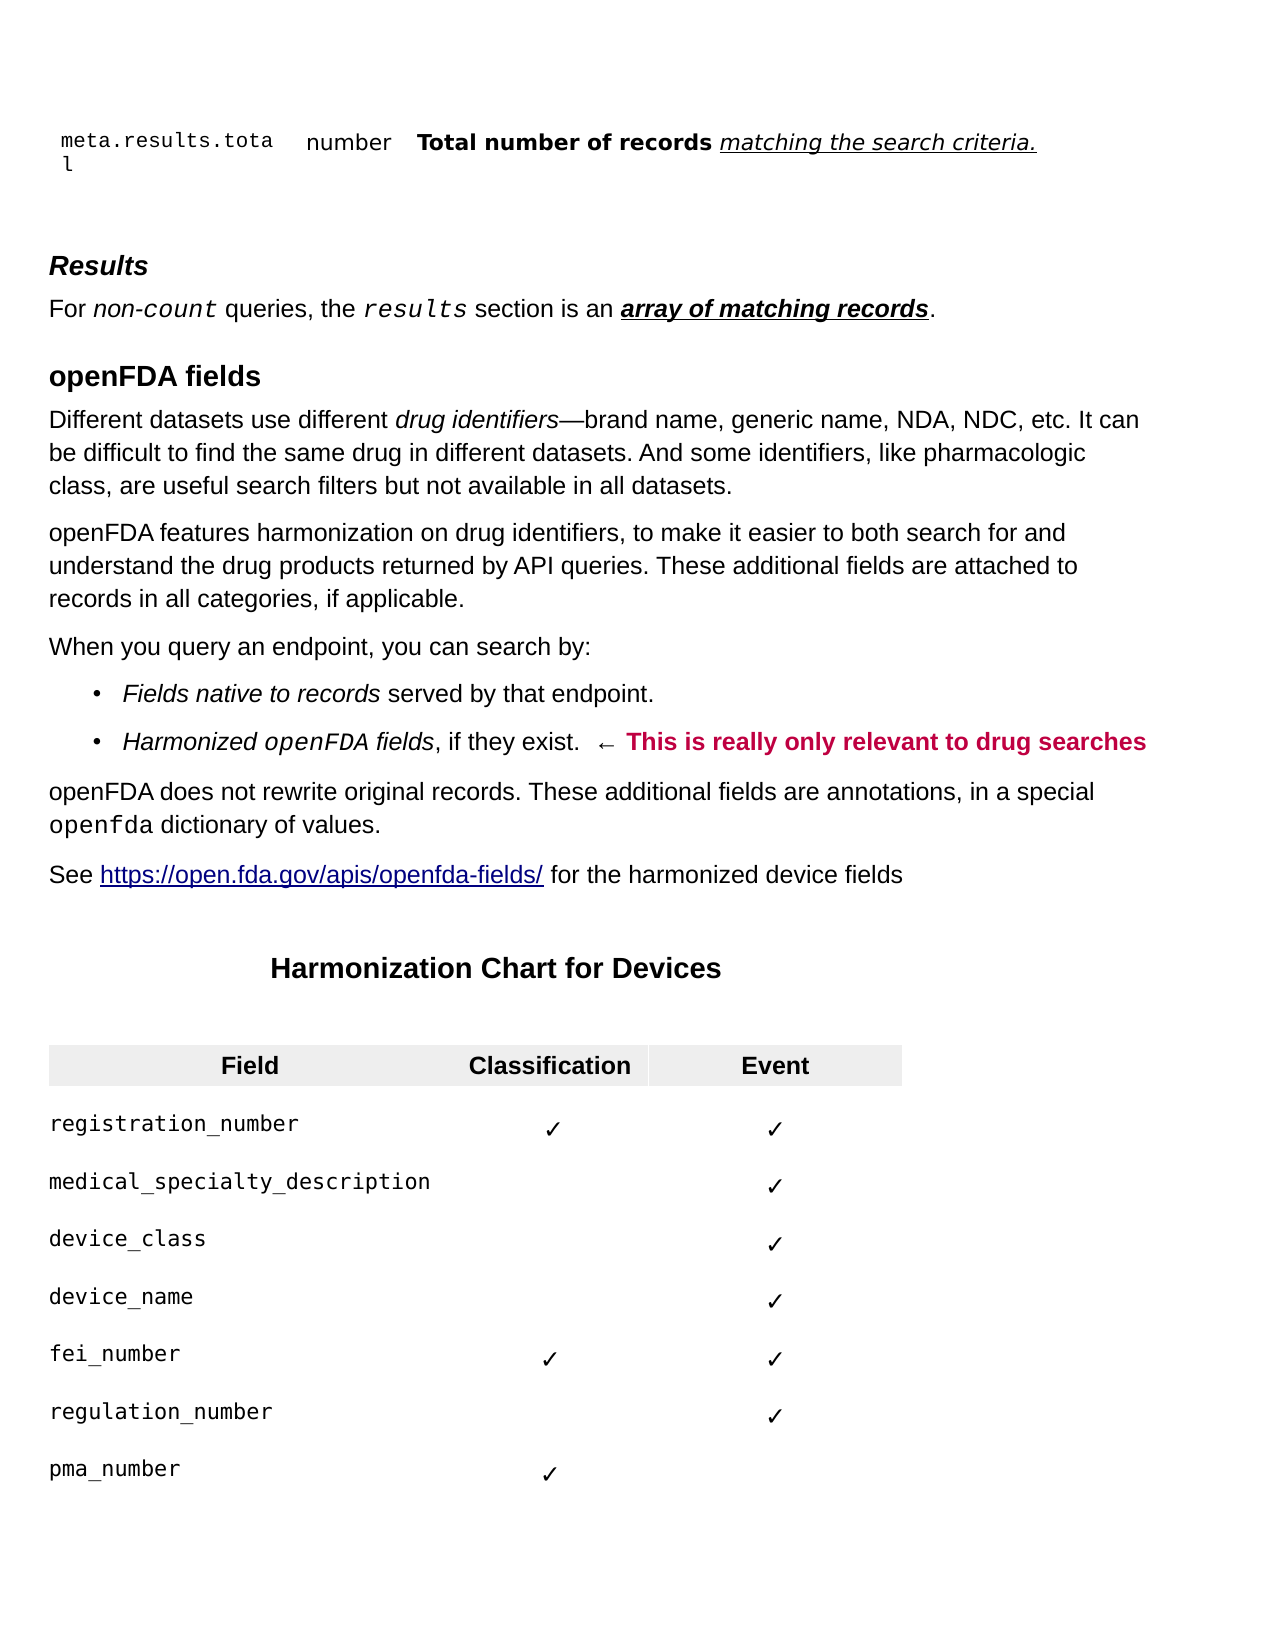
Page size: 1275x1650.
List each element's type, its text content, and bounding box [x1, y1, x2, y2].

table_cell ✓ [649, 1258, 902, 1316]
table_header Classification [451, 1045, 648, 1086]
table_cell ✓ [649, 1143, 902, 1201]
table_cell ✓ [649, 1086, 902, 1143]
table_cell ✓ [649, 1201, 902, 1258]
table_cell [649, 1431, 902, 1488]
table_cell ✓ [451, 1431, 648, 1488]
table_cell [649, 1488, 902, 1517]
subtitle Results [48, 249, 1157, 281]
text openFDA features harmonization on drug identifiers, to make it easier to both search for and understand the drug products returned by API queries. These additional fields are attached to records in all categories, if applicable. [48, 518, 1157, 613]
text When you query an endpoint, you can search by: [48, 632, 1157, 661]
text openFDA does not rewrite original records. These additional fields are annotations, in a special openfda dictionary of values. [48, 777, 1157, 841]
table_cell ✓ [649, 1316, 902, 1373]
table_cell fei_number [49, 1316, 451, 1373]
subtitle Harmonization Chart for Devices [48, 951, 1157, 985]
table_cell ✓ [649, 1373, 902, 1431]
table_cell meta.results.total [49, 118, 292, 189]
list Harmonized openFDA fields, if they exist. ← This is really only relevant to drug searches [93, 727, 1157, 758]
table_cell [451, 1143, 648, 1201]
table_cell regulation_number [49, 1373, 451, 1431]
table_cell device_name [49, 1258, 451, 1316]
table_cell Total number of records matching the search criteria. [405, 118, 1157, 189]
table_cell [49, 1488, 451, 1517]
table_header Field [49, 1045, 451, 1086]
text Different datasets use different drug identifiers—brand name, generic name, NDA, NDC, etc. It can be difficult to find the same drug in different datasets. And some identifiers, like pharmacologic class, are useful search filters but not available in all datasets. [48, 404, 1157, 499]
text See https://open.fda.gov/apis/openfda-fields/ for the harmonized device fields [48, 860, 1157, 889]
table_cell ✓ [451, 1316, 648, 1373]
table_cell number [292, 118, 405, 189]
table_cell [451, 1373, 648, 1431]
table_cell pma_number [49, 1431, 451, 1488]
table_cell ✓ [451, 1086, 648, 1143]
subtitle openFDA fields [48, 358, 1157, 392]
table_cell medical_specialty_description [49, 1143, 451, 1201]
text For non-count queries, the results section is an array of matching records. [48, 294, 1157, 325]
list Fields native to records served by that endpoint. [93, 679, 1157, 708]
table_cell [451, 1201, 648, 1258]
table_header Event [649, 1045, 902, 1086]
table_cell device_class [49, 1201, 451, 1258]
table_cell registration_number [49, 1086, 451, 1143]
table_cell [451, 1488, 648, 1517]
table_cell [451, 1258, 648, 1316]
